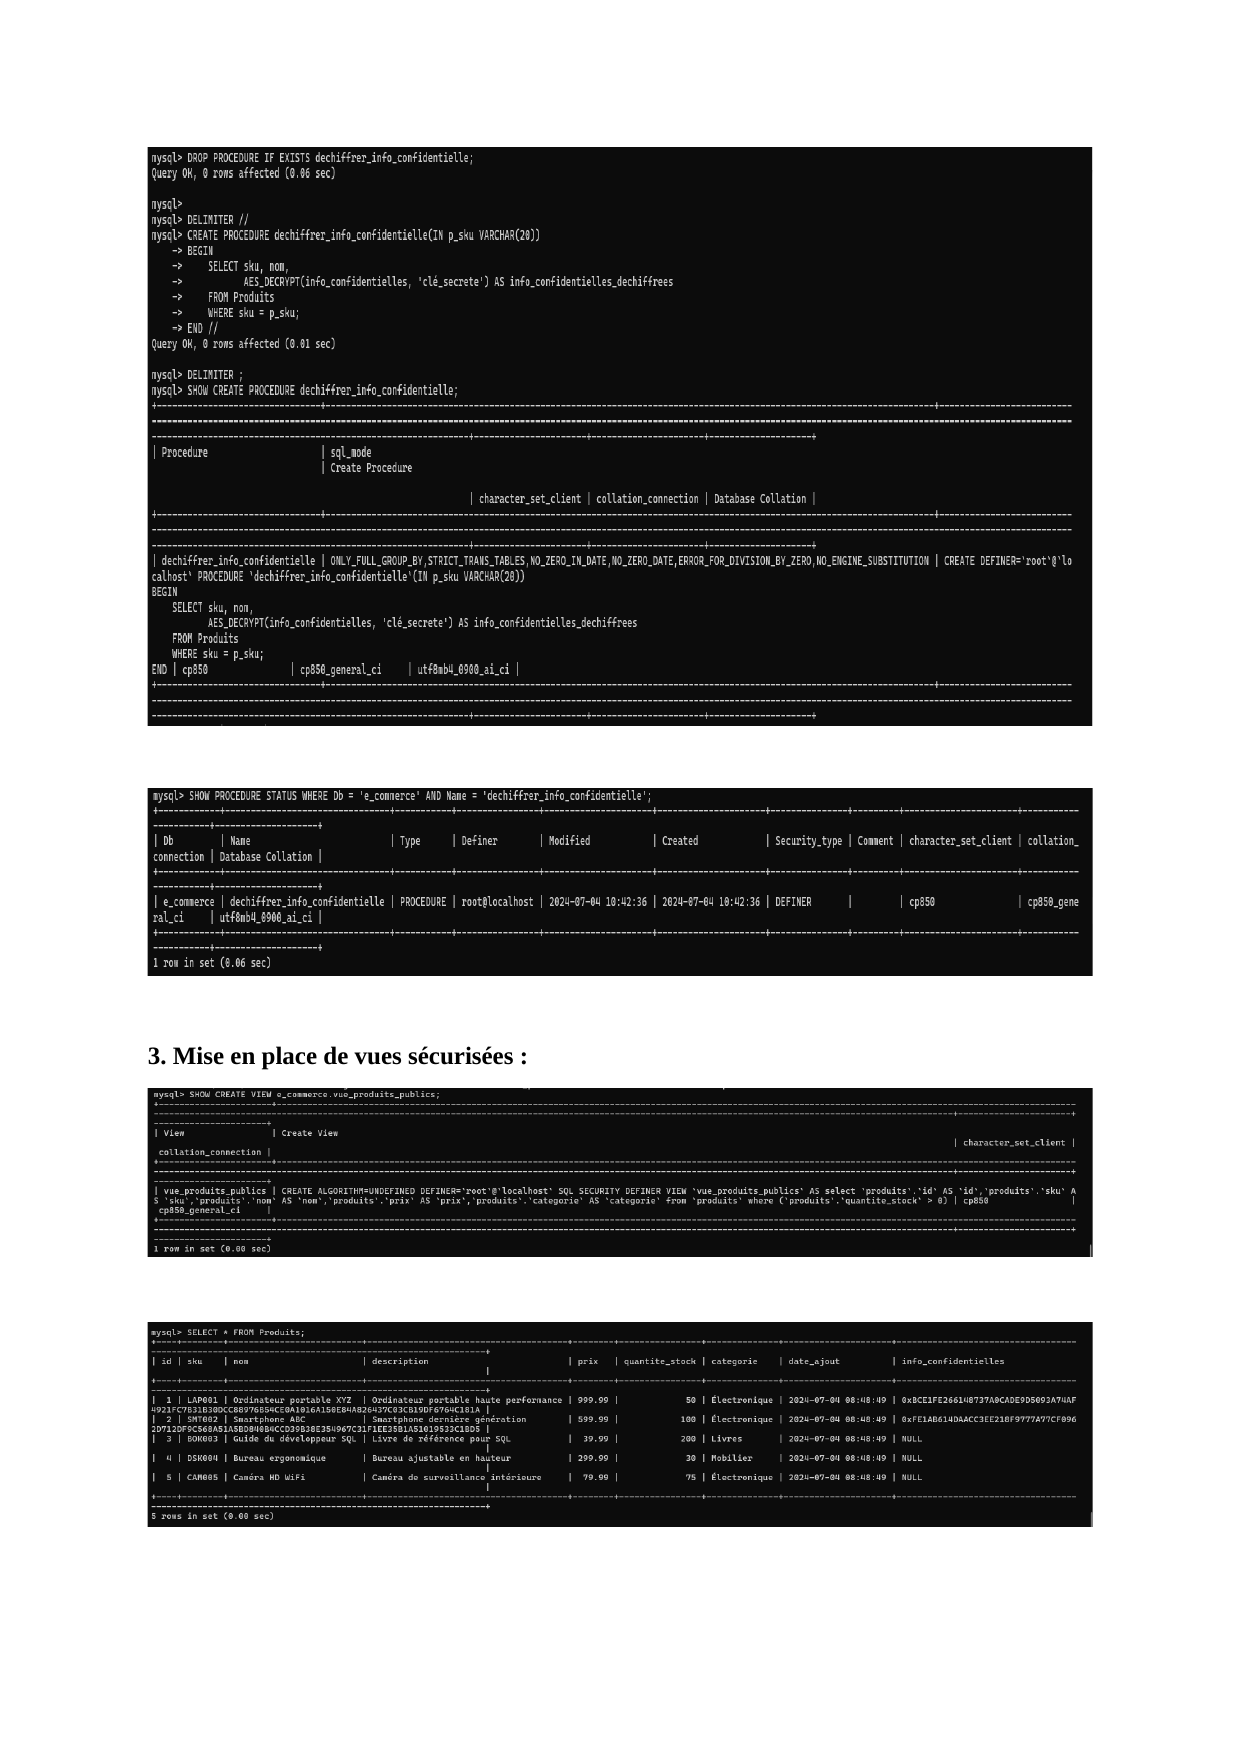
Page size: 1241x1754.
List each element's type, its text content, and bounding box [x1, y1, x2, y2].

text 3. Mise en place de vues sécurisées : [148, 1041, 1093, 1070]
